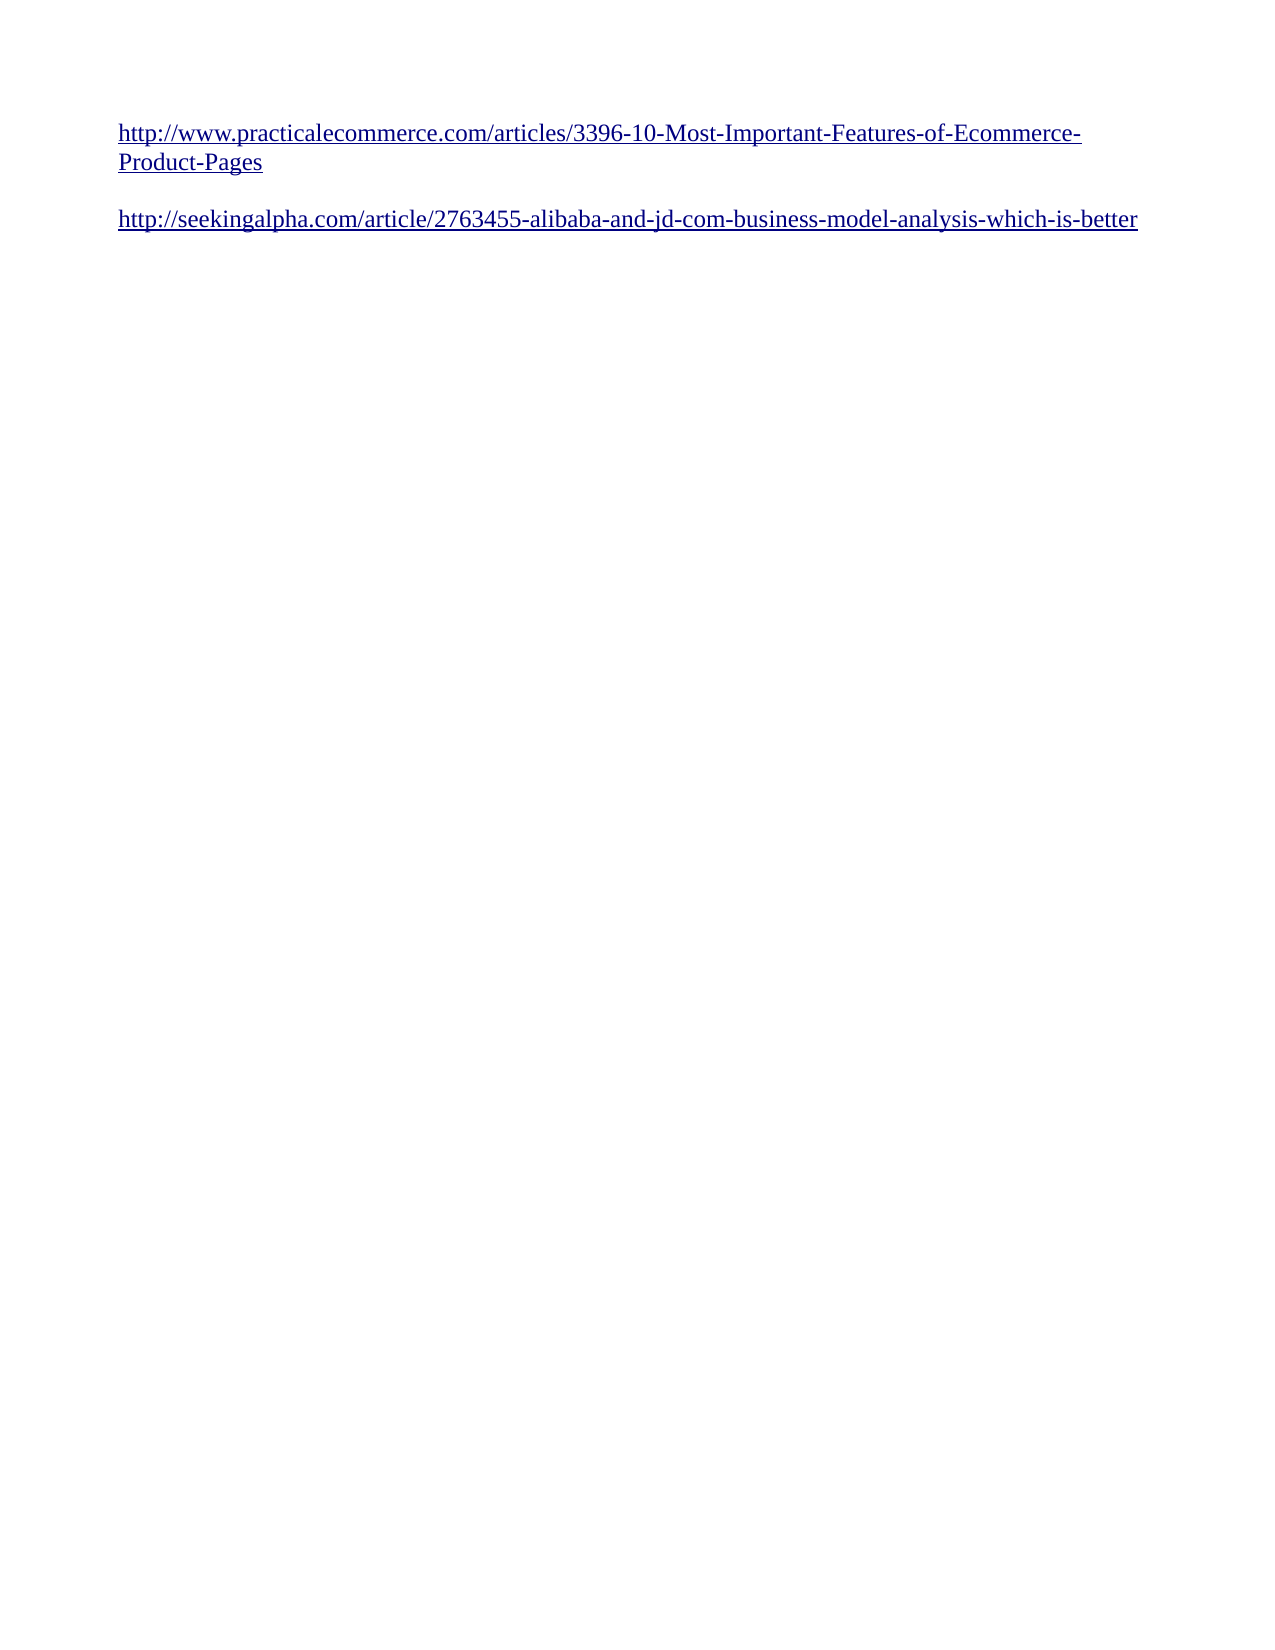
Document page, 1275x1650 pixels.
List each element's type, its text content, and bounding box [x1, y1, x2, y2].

text http://seekingalpha.com/article/2763455-alibaba-and-jd-com-business-model-analysis-which-is-better [118, 204, 1157, 233]
text http://www.practicalecommerce.com/articles/3396-10-Most-Important-Features-of-Ecommerce-Product-Pages [118, 118, 1157, 176]
